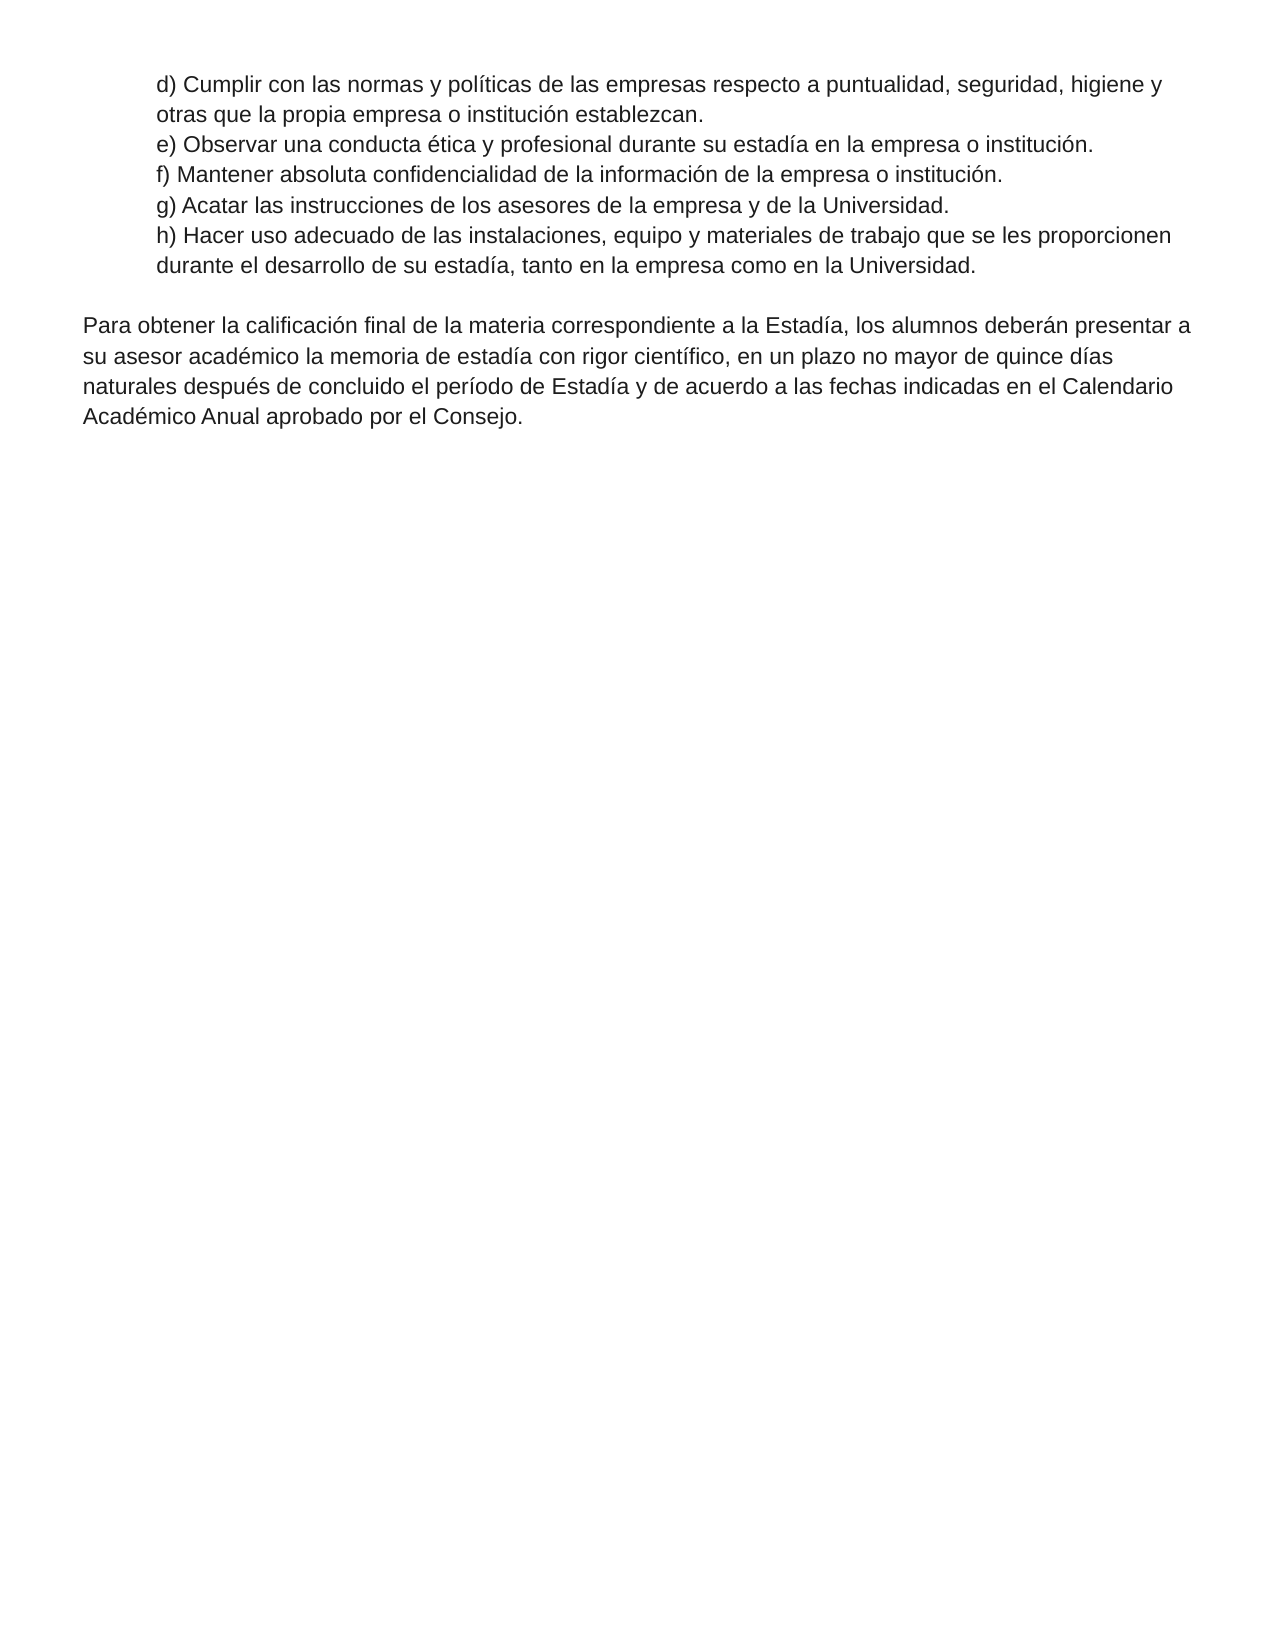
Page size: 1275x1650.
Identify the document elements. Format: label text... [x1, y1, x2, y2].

text h) Hacer uso adecuado de las instalaciones, equipo y materiales de trabajo que se les proporcionen durante el desarrollo de su estadía, tanto en la empresa como en la Universidad. [156, 222, 1192, 278]
text f) Mantener absoluta confidencialidad de la información de la empresa o institución. [156, 161, 1192, 188]
text e) Observar una conducta ética y profesional durante su estadía en la empresa o institución. [156, 131, 1192, 158]
text Para obtener la calificación final de la materia correspondiente a la Estadía, los alumnos deberán presentar a su asesor académico la memoria de estadía con rigor científico, en un plazo no mayor de quince días naturales después de concluido el período de Estadía y de acuerdo a las fechas indicadas en el Calendario Académico Anual aprobado por el Consejo. [83, 312, 1192, 429]
text g) Acatar las instrucciones de los asesores de la empresa y de la Universidad. [156, 192, 1192, 218]
text d) Cumplir con las normas y políticas de las empresas respecto a puntualidad, seguridad, higiene y otras que la propia empresa o institución establezcan. [156, 71, 1192, 127]
